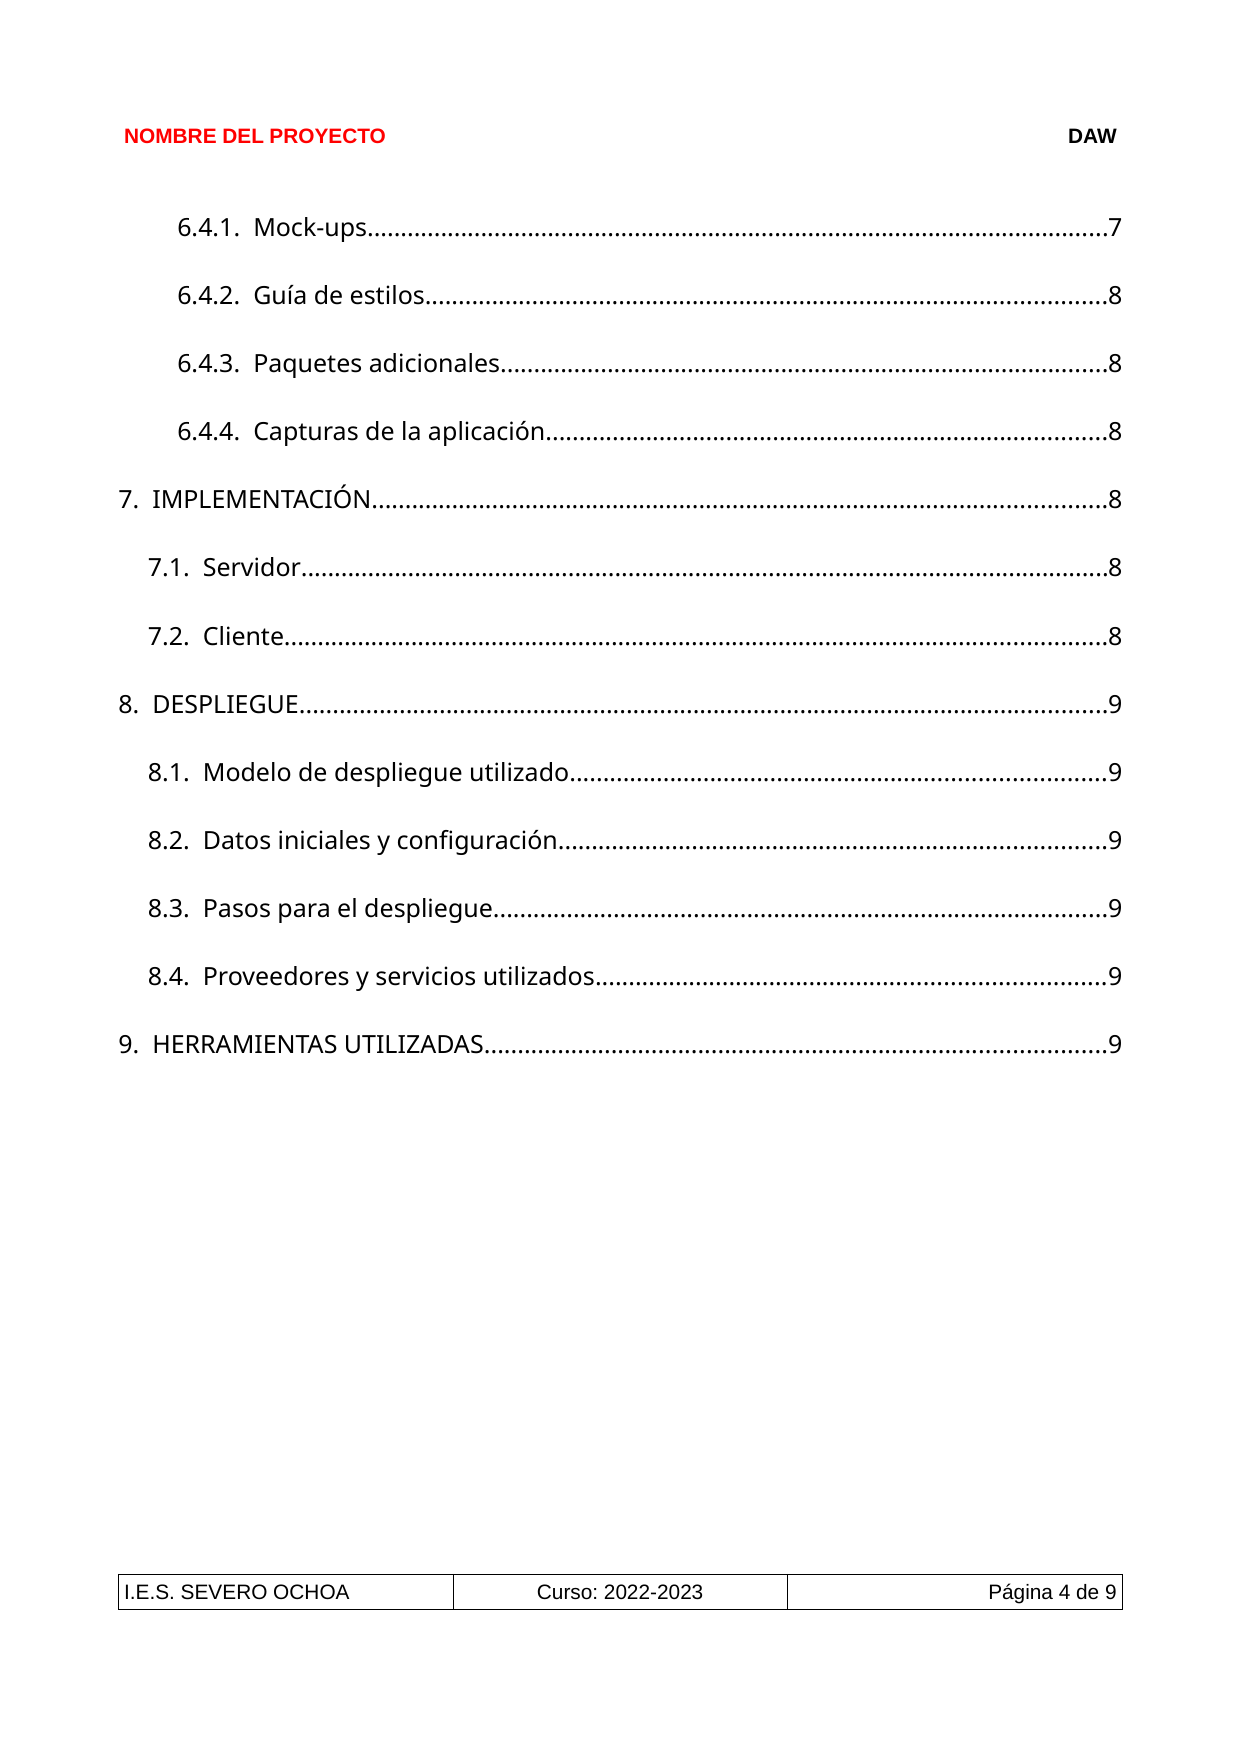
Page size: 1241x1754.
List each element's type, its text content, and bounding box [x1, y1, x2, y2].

text 6.4.4. Capturas de la aplicación 8 [177, 414, 1122, 448]
text 6.4.1. Mock-ups 7 [177, 209, 1122, 243]
text 6.4.3. Paquetes adicionales 8 [177, 346, 1122, 380]
text 7. IMPLEMENTACIÓN 8 [118, 482, 1122, 516]
text 7.1. Servidor 8 [148, 550, 1122, 584]
text 8.2. Datos iniciales y configuración 9 [148, 822, 1122, 857]
text 9. HERRAMIENTAS UTILIZADAS 9 [118, 1027, 1122, 1061]
text 8.1. Modelo de despliegue utilizado 9 [148, 754, 1122, 788]
text 8. DESPLIEGUE 9 [118, 686, 1122, 720]
text 7.2. Cliente 8 [148, 618, 1122, 652]
text 6.4.2. Guía de estilos 8 [177, 277, 1122, 312]
text 8.3. Pasos para el despliegue 9 [148, 891, 1122, 925]
text 8.4. Proveedores y servicios utilizados 9 [148, 959, 1122, 993]
